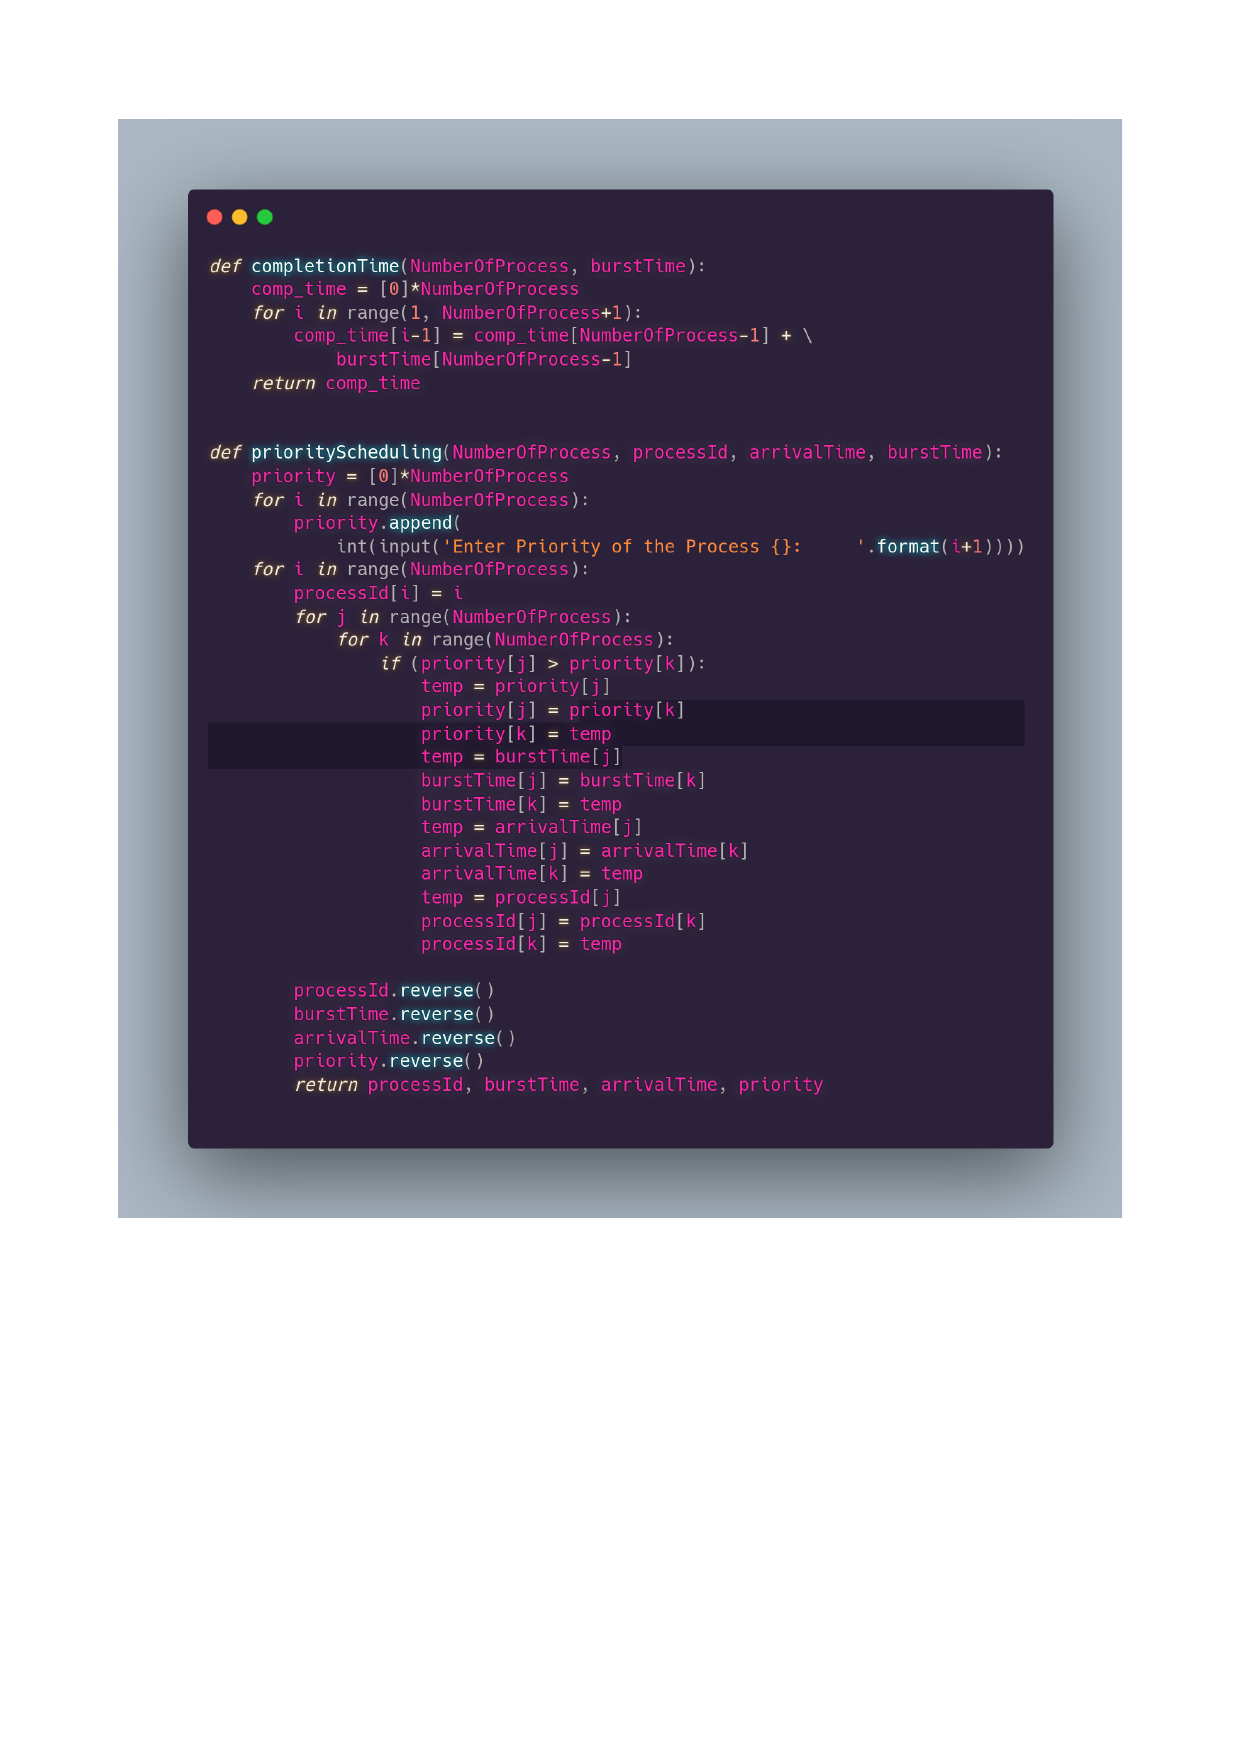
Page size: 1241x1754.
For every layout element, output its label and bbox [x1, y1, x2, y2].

picture [118, 118, 1123, 1218]
